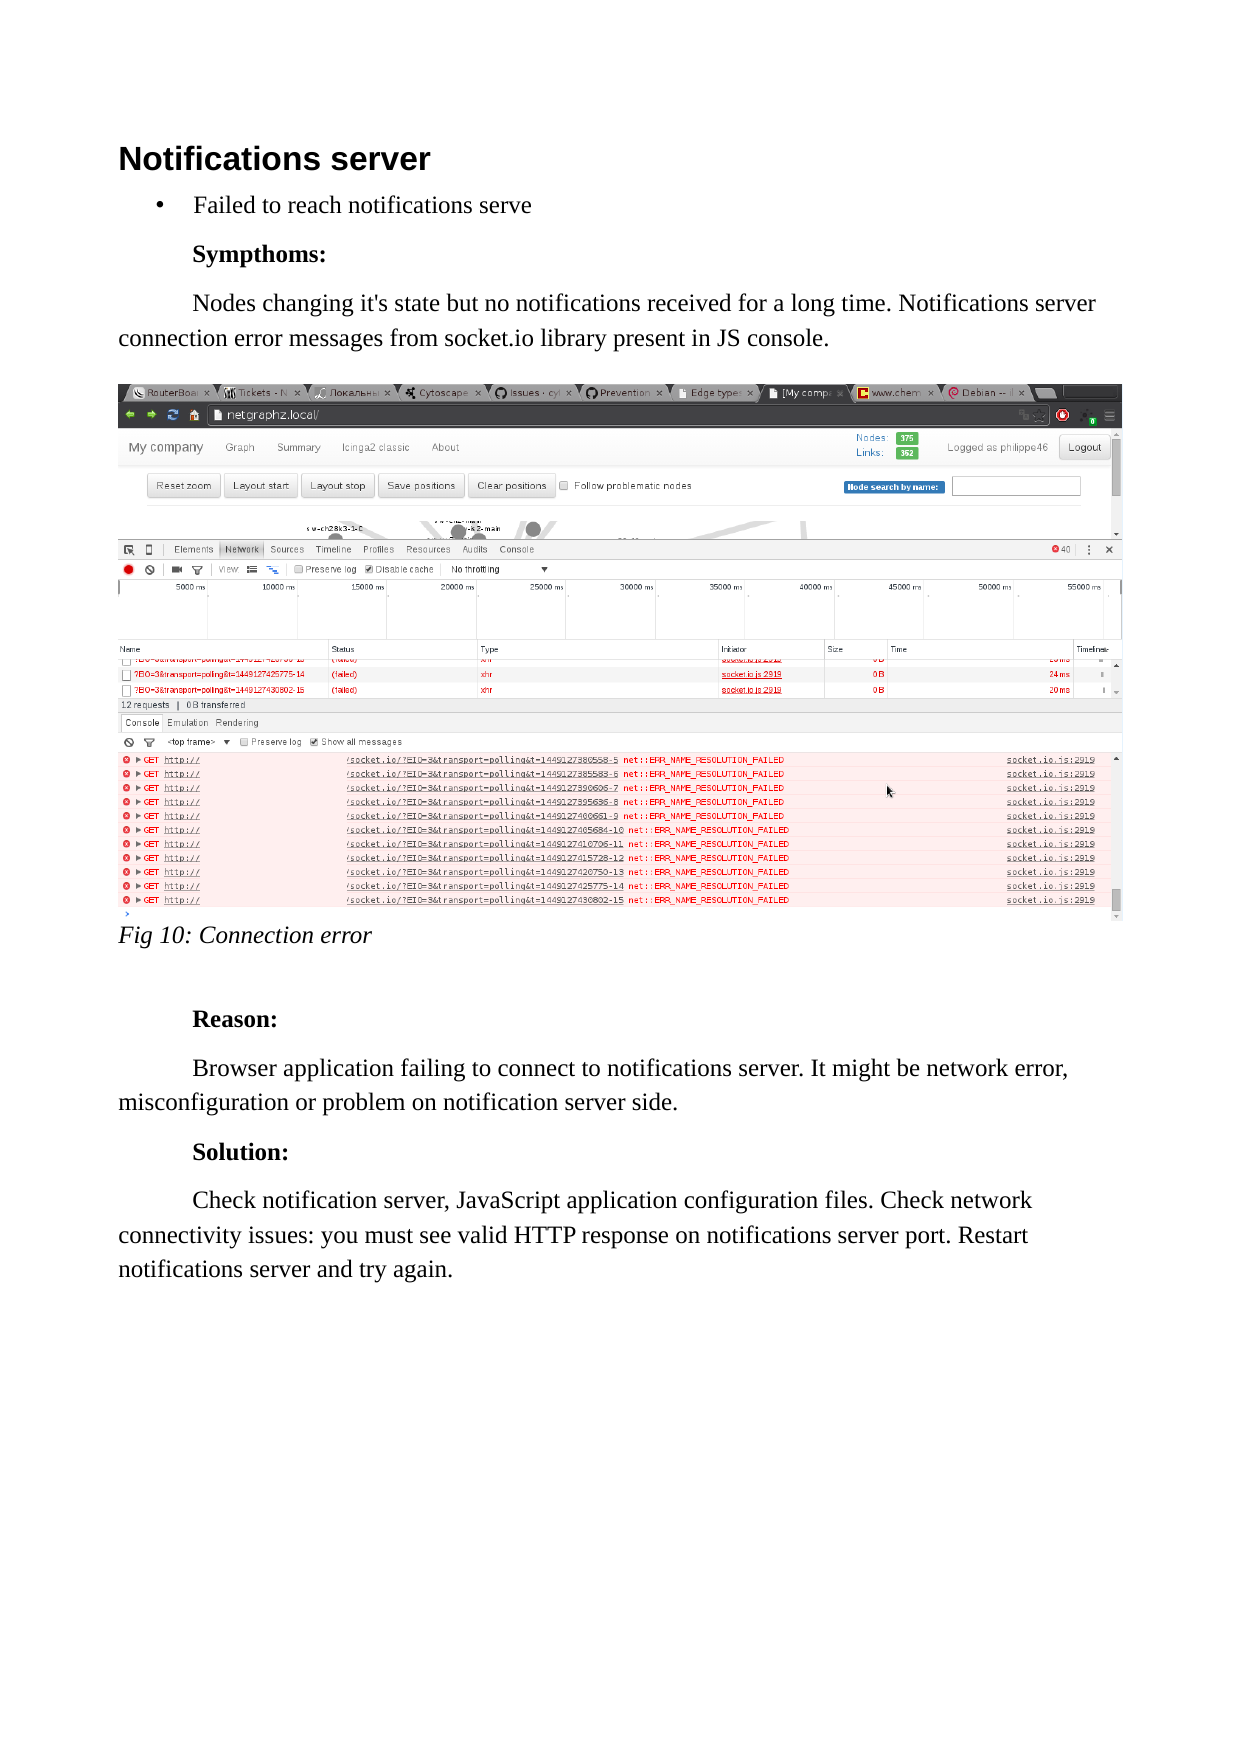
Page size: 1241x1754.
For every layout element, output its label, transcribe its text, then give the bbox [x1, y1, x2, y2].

text Nodes changing it's state but no notifications received for a long time. Notifications server connection error messages from socket.io library present in JS console. [118, 288, 1122, 351]
text Reason: [118, 1004, 1122, 1033]
text Browser application failing to connect to notifications server. It might be network error, misconfiguration or problem on notification server side. [118, 1053, 1122, 1116]
text Fig 10: Connection error [118, 921, 1122, 949]
subtitle Notifications server [118, 139, 1122, 178]
picture [118, 384, 1123, 921]
text Check notification server, JavaScript application configuration files. Check network connectivity issues: you must see valid HTTP response on notifications server port. Restart notifications server and try again. [118, 1186, 1122, 1283]
text Sympthoms: [118, 239, 1122, 268]
text Solution: [118, 1137, 1122, 1165]
list Failed to reach notifications serve [156, 190, 1122, 219]
